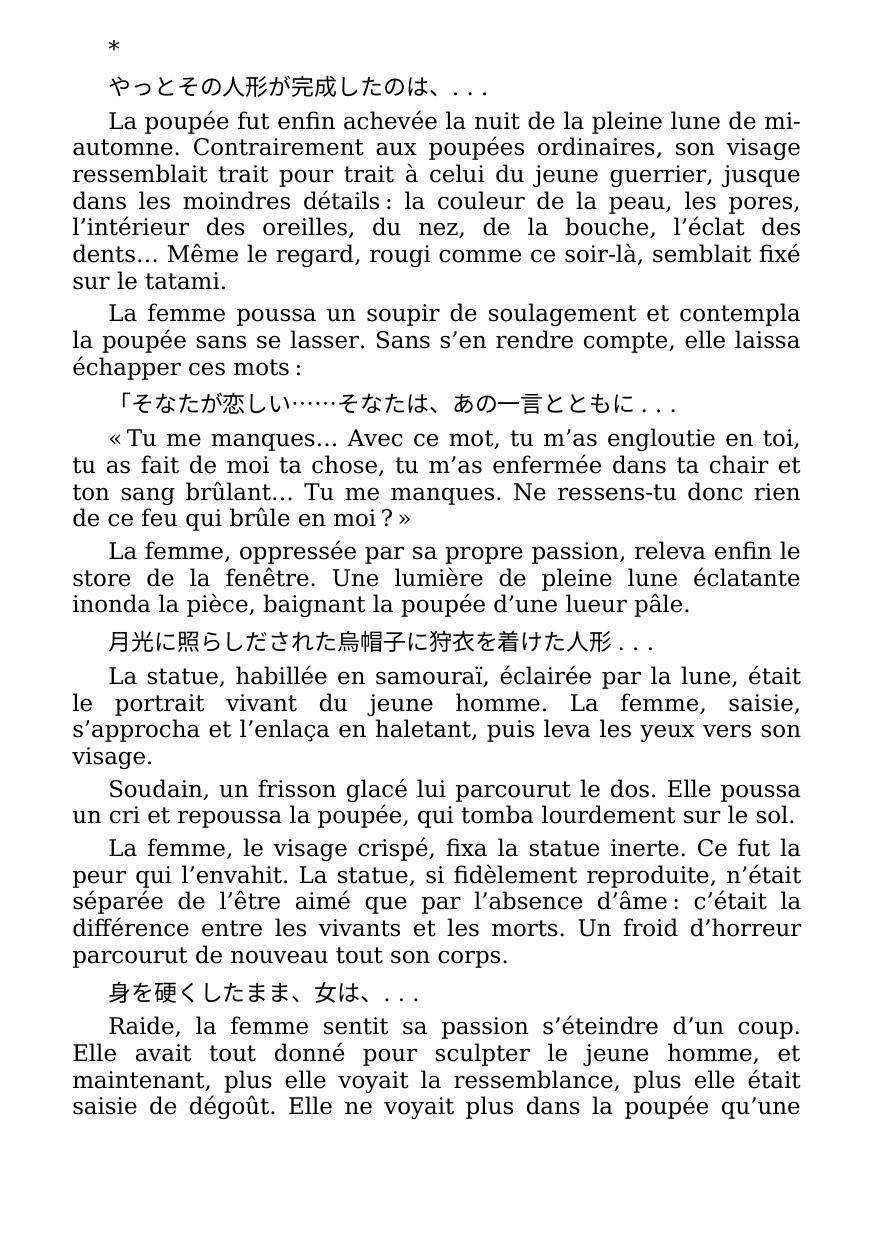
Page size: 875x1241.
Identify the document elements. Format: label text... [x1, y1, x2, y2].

text Soudain, un frisson glacé lui parcourut le dos. Elle poussa un cri et repoussa la poupée, qui tomba lourdement sur le sol. [72, 776, 802, 829]
text La poupée fut enfin achevée la nuit de la pleine lune de mi-automne. Contrairement aux poupées ordinaires, son visage ressemblait trait pour trait à celui du jeune guerrier, jusque dans les moindres détails : la couleur de la peau, les pores, l’intérieur des oreilles, du nez, de la bouche, l’éclat des dents… Même le regard, rougi comme ce soir-là, semblait fixé sur le tatami. [72, 108, 802, 294]
text « Tu me manques… Avec ce mot, tu m’as engloutie en toi, tu as fait de moi ta chose, tu m’as enfermée dans ta chair et ton sang brûlant… Tu me manques. Ne ressens-tu donc rien de ce feu qui brûle en moi ? » [72, 426, 802, 532]
text La femme poussa un soupir de soulagement et contempla la poupée sans se lasser. Sans s’en rendre compte, elle laissa échapper ces mots : [72, 300, 802, 380]
text やっとその人形が完成したのは、. . . [72, 69, 802, 102]
text La statue, habillée en samouraï, éclairée par la lune, était le portrait vivant du jeune homme. La femme, saisie, s’approcha et l’enlaça en haletant, puis leva les yeux vers son visage. [72, 663, 802, 770]
text 「そなたが恋しい……そなたは、あの一言とともに . . . [72, 386, 802, 419]
text Raide, la femme sentit sa passion s’éteindre d’un coup. Elle avait tout donné pour sculpter le jeune homme, et maintenant, plus elle voyait la ressemblance, plus elle était saisie de dégoût. Elle ne voyait plus dans la poupée qu’une [72, 1013, 802, 1120]
text La femme, oppressée par sa propre passion, releva enfin le store de la fenêtre. Une lumière de pleine lune éclatante inonda la pièce, baignant la poupée d’une lueur pâle. [72, 538, 802, 618]
text * [72, 36, 802, 63]
text La femme, le visage crispé, fixa la statue inerte. Ce fut la peur qui l’envahit. La statue, si fidèlement reproduite, n’était séparée de l’être aimé que par l’absence d’âme : c’était la différence entre les vivants et les morts. Un froid d’horreur parcourut de nouveau tout son corps. [72, 835, 802, 968]
text 月光に照らしだされた烏帽子に狩衣を着けた人形 . . . [72, 624, 802, 657]
text 身を硬くしたまま、女は、. . . [72, 974, 802, 1008]
